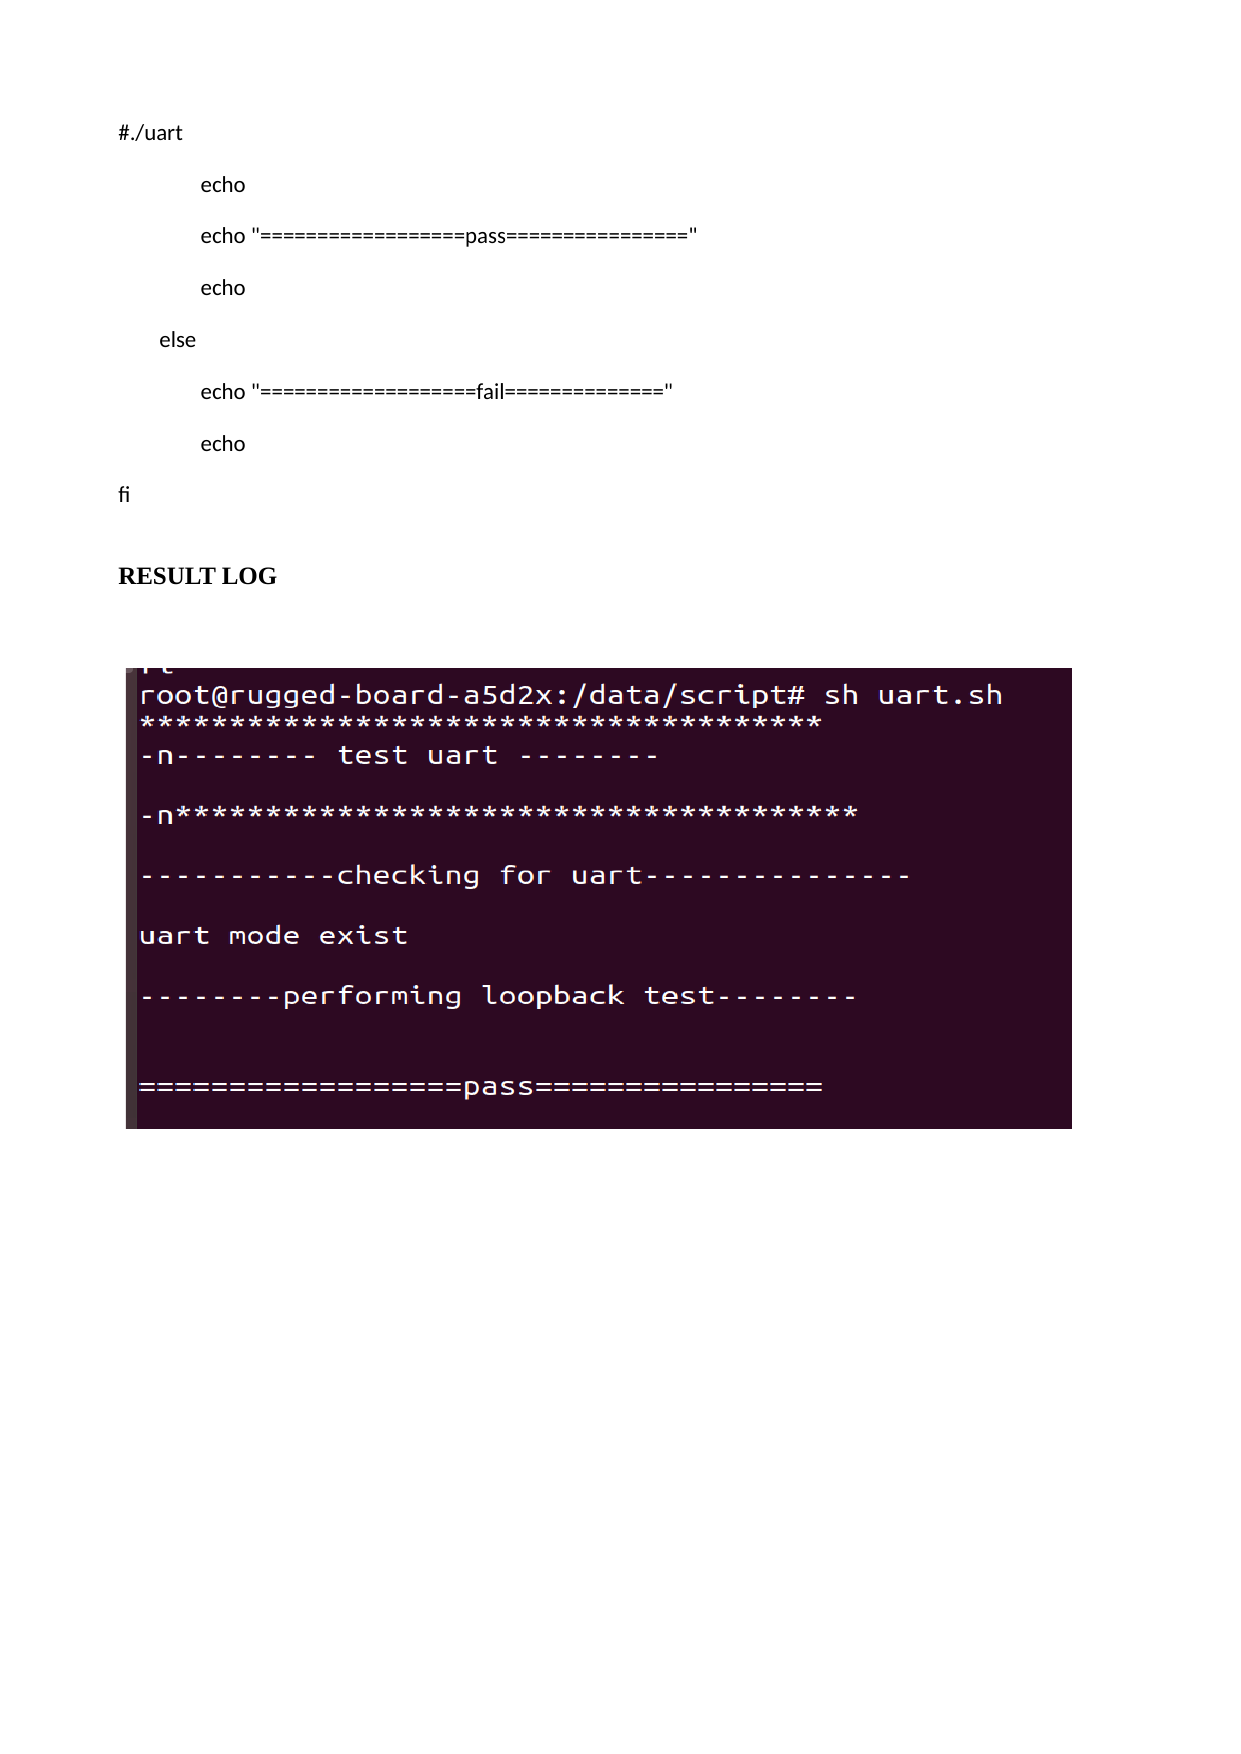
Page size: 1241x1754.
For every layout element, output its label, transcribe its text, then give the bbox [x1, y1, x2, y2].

text echo "==================pass================" [118, 222, 1122, 250]
text else [118, 325, 1122, 353]
picture [125, 780, 213, 1129]
text fi [118, 481, 1122, 508]
text echo "===================fail==============" [118, 377, 1122, 405]
text echo [118, 273, 1122, 301]
text echo [118, 429, 1122, 457]
text echo [118, 170, 1122, 198]
text #./uart [118, 118, 1122, 146]
text RESULT LOG [118, 561, 1122, 590]
